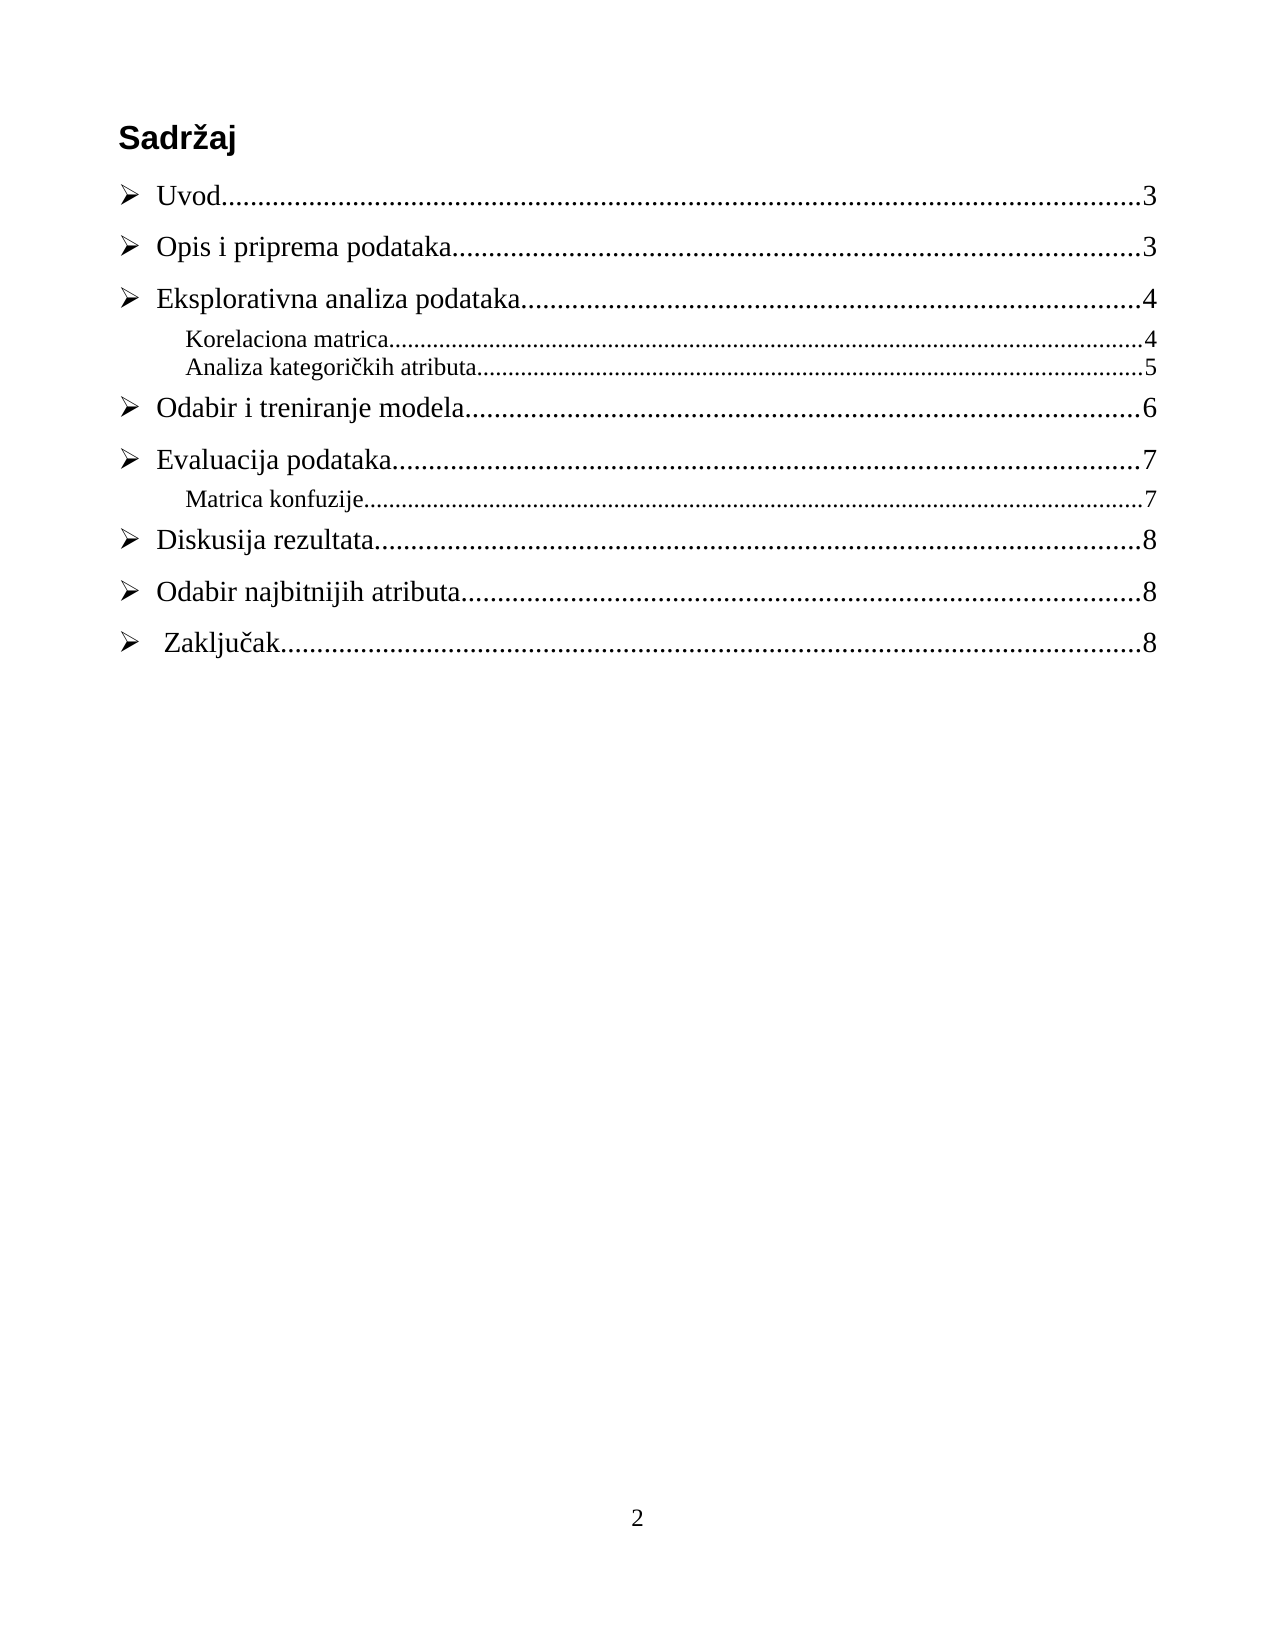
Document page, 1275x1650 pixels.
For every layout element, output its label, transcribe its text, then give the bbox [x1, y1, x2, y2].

list Evaluacija podataka 7 [118, 442, 1157, 475]
text Matrica konfuzije 7 [148, 484, 1157, 513]
text Analiza kategoričkih atributa 5 [148, 352, 1157, 381]
subtitle Sadržaj [118, 118, 1157, 157]
list Opis i priprema podataka 3 [118, 229, 1157, 263]
list Diskusija rezultata 8 [118, 522, 1157, 556]
text Korelaciona matrica 4 [148, 324, 1157, 352]
list Uvod 3 [118, 178, 1157, 212]
list Zaključak 8 [118, 625, 1157, 659]
list Eksplorativna analiza podataka 4 [118, 281, 1157, 315]
list Odabir najbitnijih atributa 8 [118, 574, 1157, 607]
list Odabir i treniranje modela 6 [118, 390, 1157, 424]
